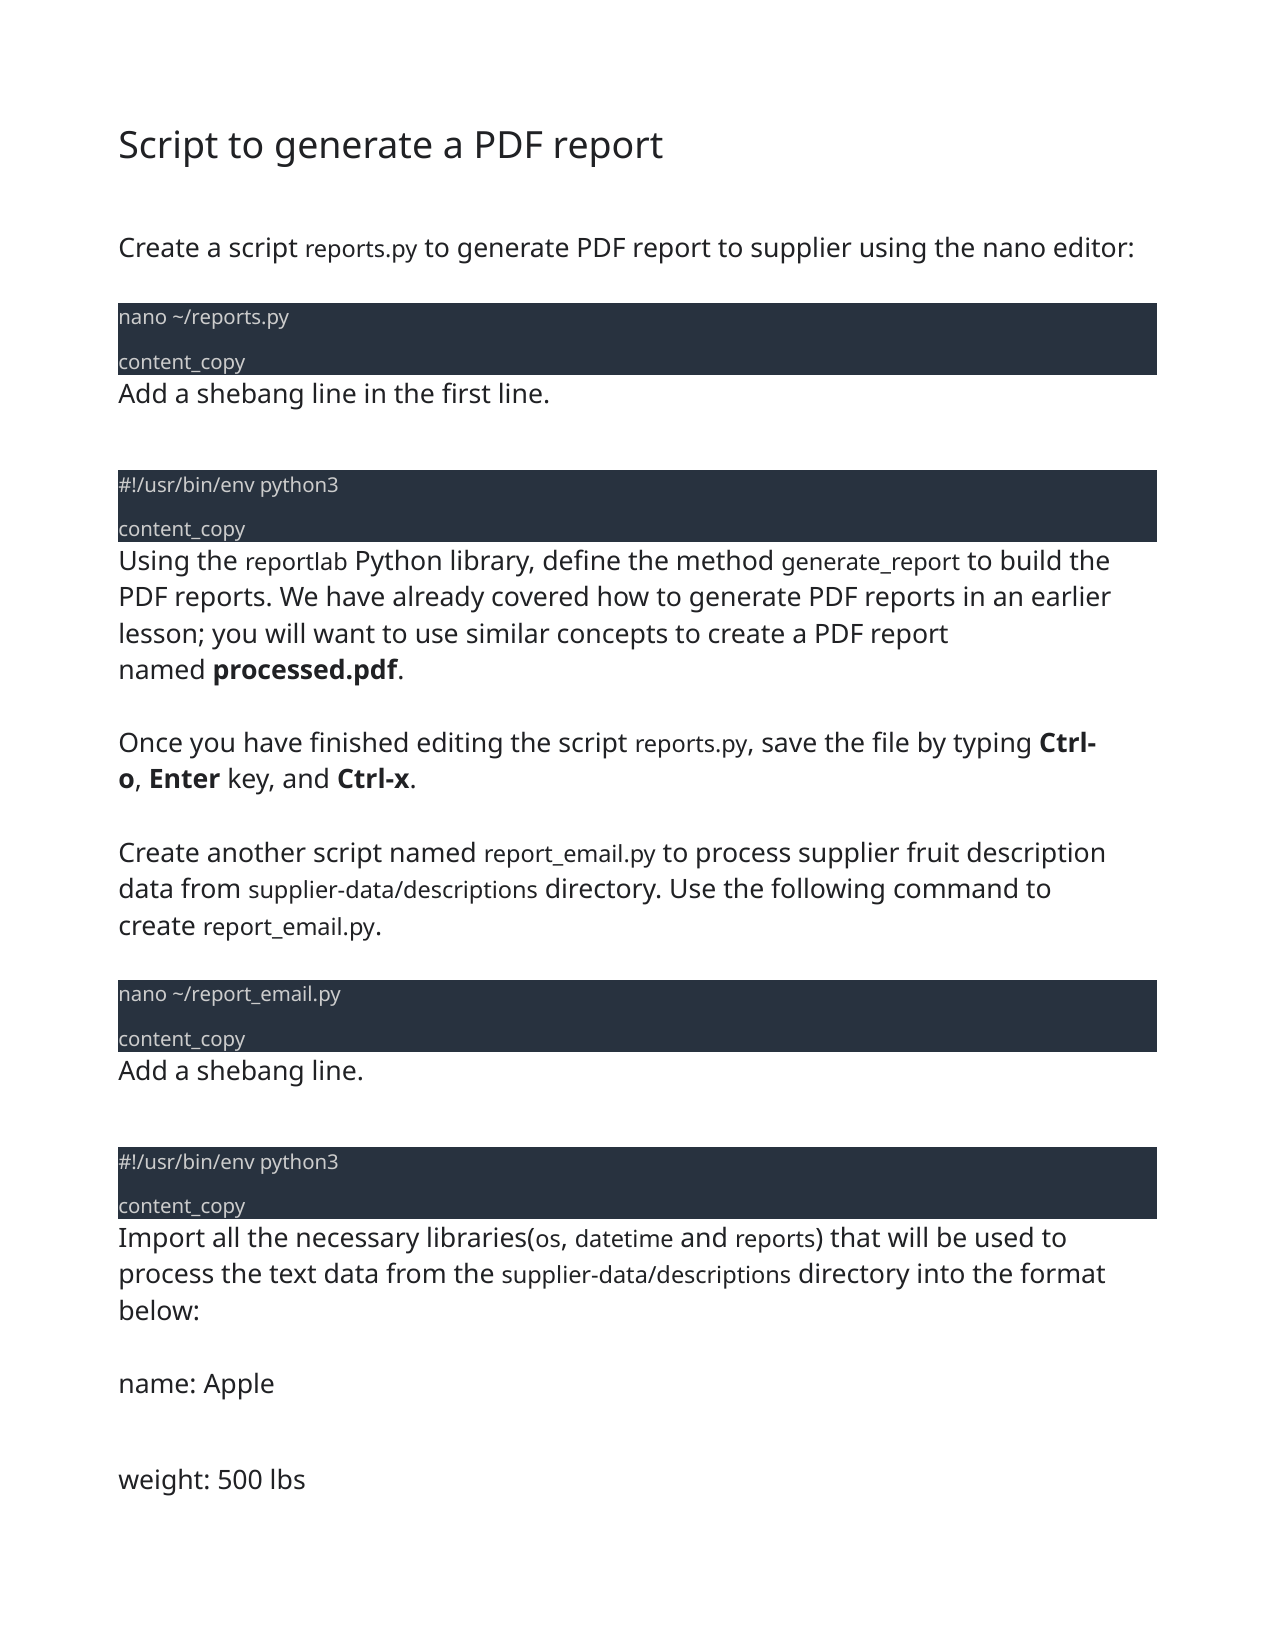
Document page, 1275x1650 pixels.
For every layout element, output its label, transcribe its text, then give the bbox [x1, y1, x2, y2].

text #!/usr/bin/env python3 [118, 1147, 1157, 1175]
text content_copy [118, 1024, 1157, 1052]
text content_copy [118, 514, 1157, 542]
text Add a shebang line. [118, 1052, 1157, 1088]
text Create another script named report_email.py to process supplier fruit description data from supplier-data/descriptions directory. Use the following command to create report_email.py. [118, 834, 1157, 943]
text Create a script reports.py to generate PDF report to supplier using the nano editor: [118, 229, 1157, 266]
text #!/usr/bin/env python3 [118, 470, 1157, 498]
text Once you have finished editing the script reports.py, save the file by typing Ctrl-o, Enter key, and Ctrl-x. [118, 724, 1157, 797]
subtitle Script to generate a PDF report [118, 118, 1157, 169]
text content_copy [118, 1192, 1157, 1219]
text Using the reportlab Python library, define the method generate_report to build the PDF reports. We have already covered how to generate PDF reports in an earlier lesson; you will want to use similar concepts to create a PDF report named processed.pdf. [118, 542, 1157, 687]
text weight: 500 lbs [118, 1461, 1157, 1497]
text content_copy [118, 347, 1157, 375]
text nano ~/reports.py [118, 303, 1157, 331]
text name: Apple [118, 1365, 1157, 1401]
text nano ~/report_email.py [118, 980, 1157, 1008]
text Add a shebang line in the first line. [118, 375, 1157, 411]
text Import all the necessary libraries(os, datetime and reports) that will be used to process the text data from the supplier-data/descriptions directory into the format below: [118, 1219, 1157, 1328]
